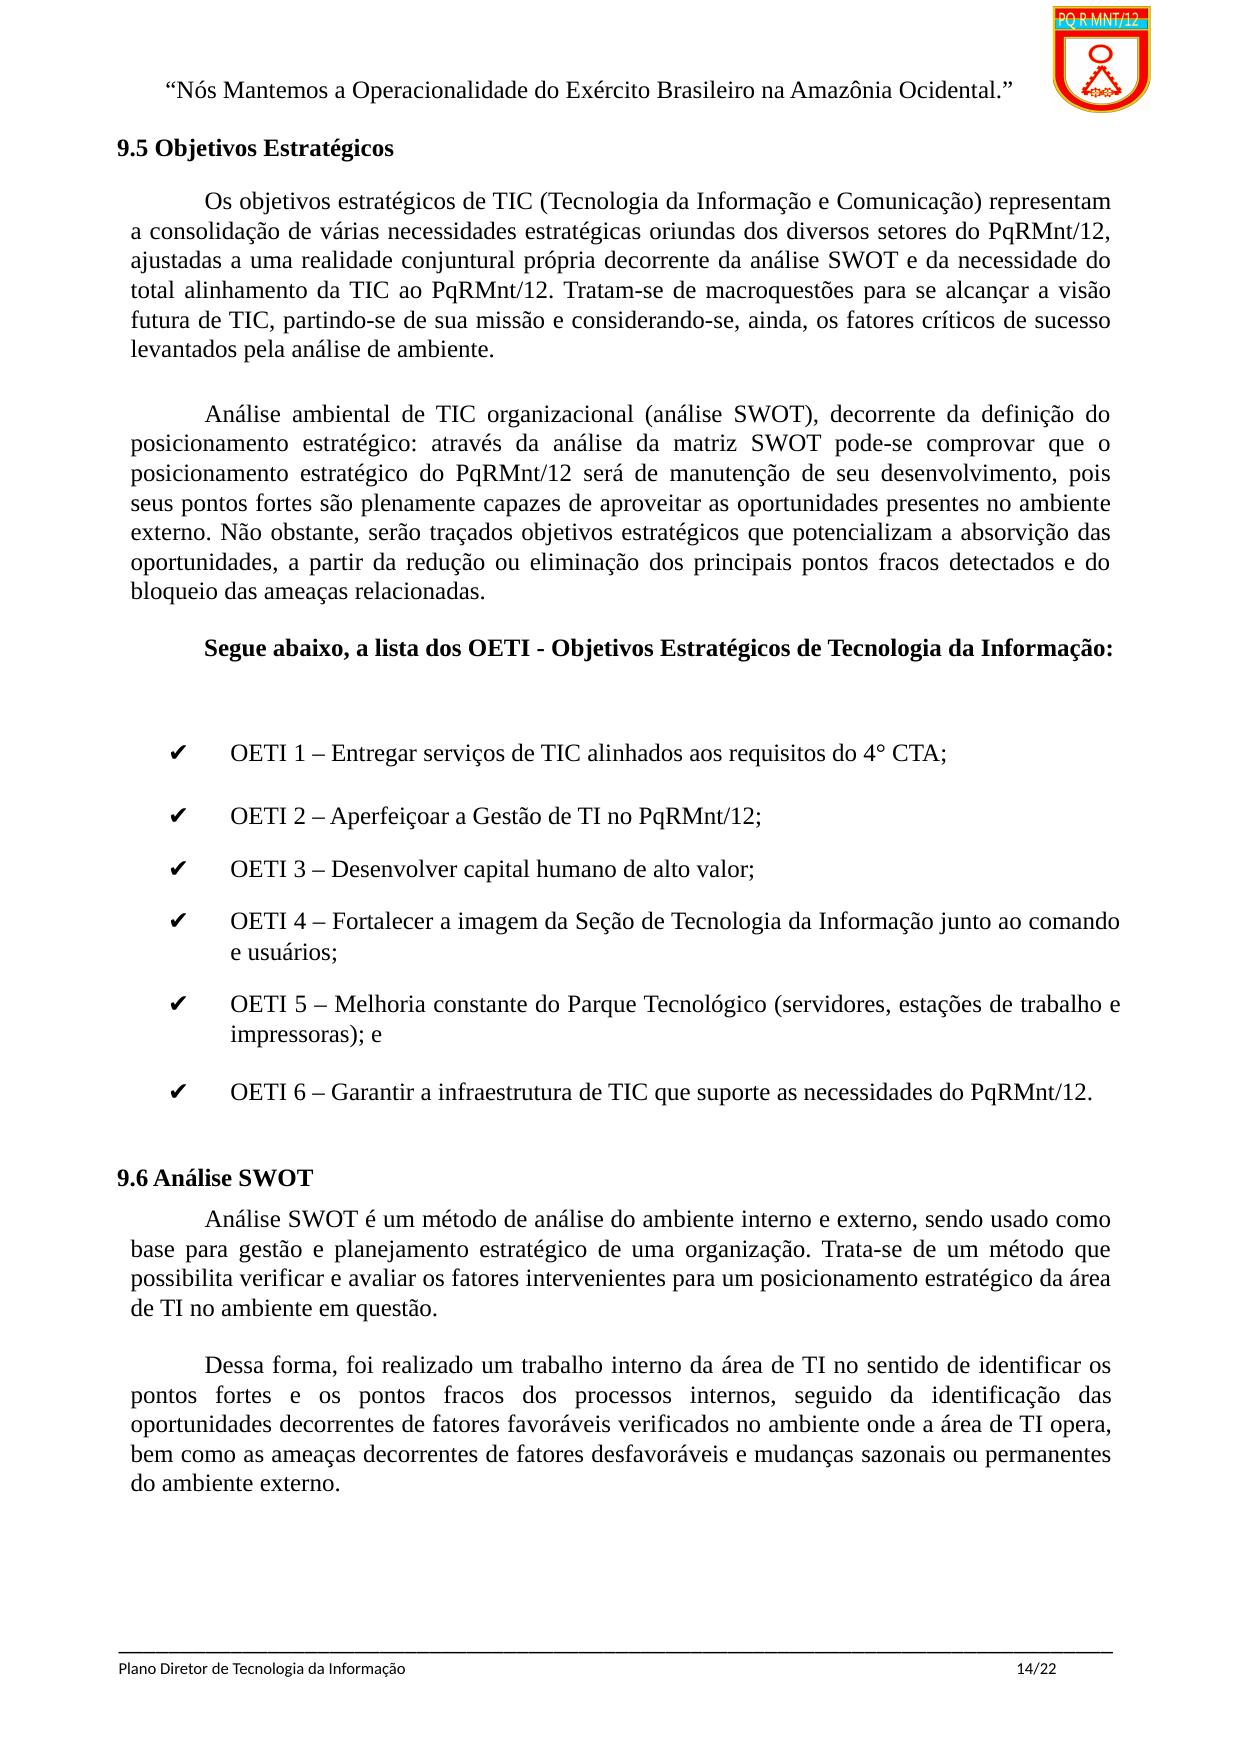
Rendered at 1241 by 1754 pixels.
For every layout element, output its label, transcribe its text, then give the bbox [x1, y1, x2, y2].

text Dessa forma, foi realizado um trabalho interno da área de TI no sentido de identificar os pontos fortes e os pontos fracos dos processos internos, seguido da identificação das oportunidades decorrentes de fatores favoráveis verificados no ambiente onde a área de TI opera, bem como as ameaças decorrentes de fatores desfavoráveis e mudanças sazonais ou permanentes do ambiente externo. [130, 1350, 1113, 1497]
list OETI 1 – Entregar serviços de TIC alinhados aos requisitos do 4° CTA; [230, 737, 1122, 767]
text Análise SWOT é um método de análise do ambiente interno e externo, sendo usado como base para gestão e planejamento estratégico de uma organização. Trata-se de um método que possibilita verificar e avaliar os fatores intervenientes para um posicionamento estratégico da área de TI no ambiente em questão. [130, 1204, 1112, 1322]
subtitle 9.6 Análise SWOT [117, 1163, 1123, 1192]
text Segue abaixo, a lista dos OETI - Objetivos Estratégicos de Tecnologia da Informação: [130, 633, 1123, 662]
list OETI 5 – Melhoria constante do Parque Tecnológico (servidores, estações de trabalho e impressoras); e [168, 988, 1122, 1048]
text Os objetivos estratégicos de TIC (Tecnologia da Informação e Comunicação) representam a consolidação de várias necessidades estratégicas oriundas dos diversos setores do PqRMnt/12, ajustadas a uma realidade conjuntural própria decorrente da análise SWOT e da necessidade do total alinhamento da TIC ao PqRMnt/12. Tratam-se de macroquestões para se alcançar a visão futura de TIC, partindo-se de sua missão e considerando-se, ainda, os fatores críticos de sucesso levantados pela análise de ambiente. [130, 186, 1112, 363]
text Análise ambiental de TIC organizacional (análise SWOT), decorrente da definição do posicionamento estratégico: através da análise da matriz SWOT pode-se comprovar que o posicionamento estratégico do PqRMnt/12 será de manutenção de seu desenvolvimento, pois seus pontos fortes são plenamente capazes de aproveitar as oportunidades presentes no ambiente externo. Não obstante, serão traçados objetivos estratégicos que potencializam a absorvição das oportunidades, a partir da redução ou eliminação dos principais pontos fracos detectados e do bloqueio das ameaças relacionadas. [130, 399, 1112, 605]
list OETI 3 – Desenvolver capital humano de alto valor; [168, 853, 1122, 884]
list OETI 6 – Garantir a infraestrutura de TIC que suporte as necessidades do PqRMnt/12. [230, 1076, 1122, 1107]
picture [1052, 6, 1151, 113]
list OETI 2 – Aperfeiçoar a Gestão de TI no PqRMnt/12; [230, 800, 1122, 830]
list OETI 4 – Fortalecer a imagem da Seção de Tecnologia da Informação junto ao comando e usuários; [168, 906, 1122, 966]
subtitle 9.5 Objetivos Estratégicos [117, 133, 1123, 162]
